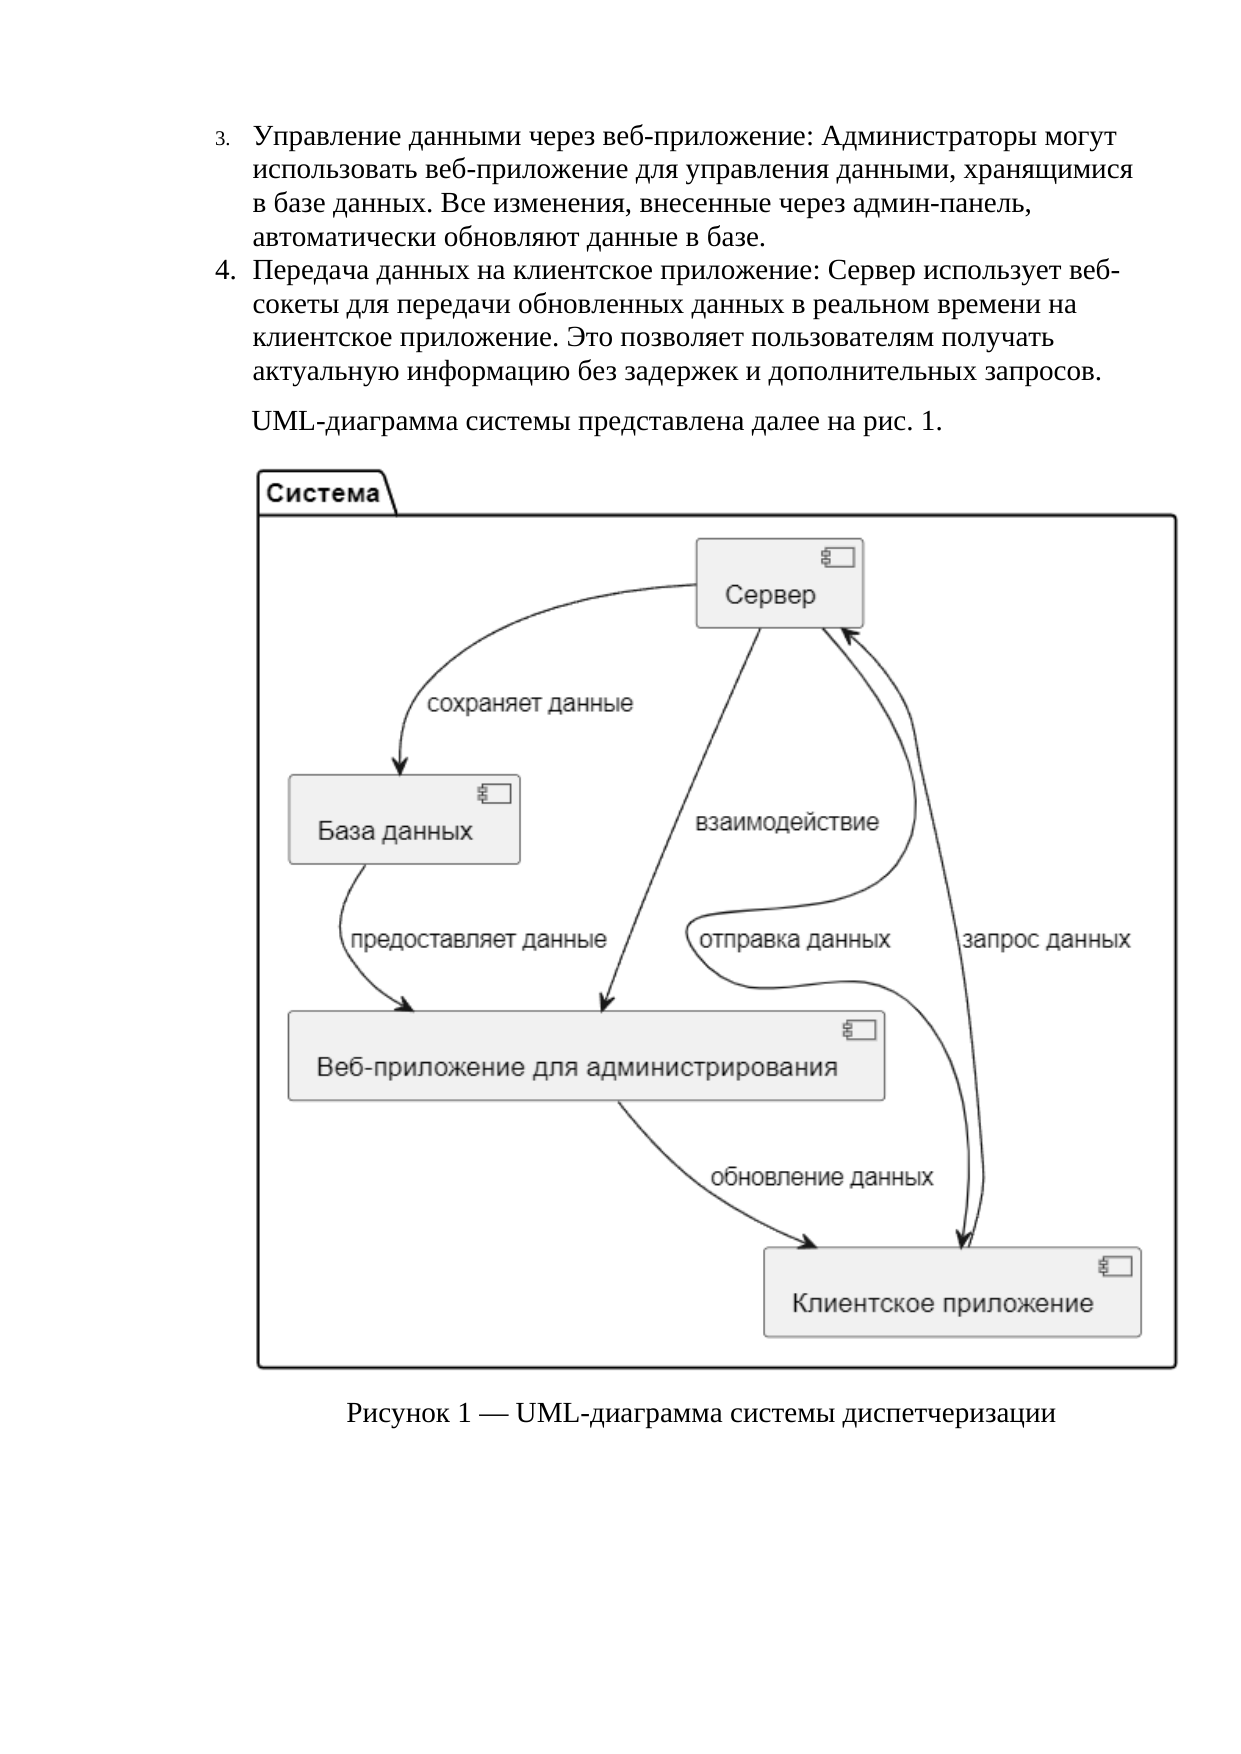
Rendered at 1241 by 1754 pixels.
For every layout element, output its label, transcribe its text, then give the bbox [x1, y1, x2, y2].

picture [252, 460, 1185, 1378]
text Рисунок 1 — UML-диаграмма системы диспетчеризации [177, 1395, 1152, 1428]
list Передача данных на клиентское приложение: Сервер использует веб-сокеты для передачи обновленных данных в реальном времени на клиентское приложение. Это позволяет пользователям получать актуальную информацию без задержек и дополнительных запросов. [215, 252, 1152, 386]
text UML-диаграмма системы представлена далее на рис. 1. [177, 403, 1152, 437]
list Управление данными через веб-приложение: Администраторы могут использовать веб-приложение для управления данными, хранящимися в базе данных. Все изменения, внесенные через админ-панель, автоматически обновляют данные в базе. [215, 118, 1152, 252]
